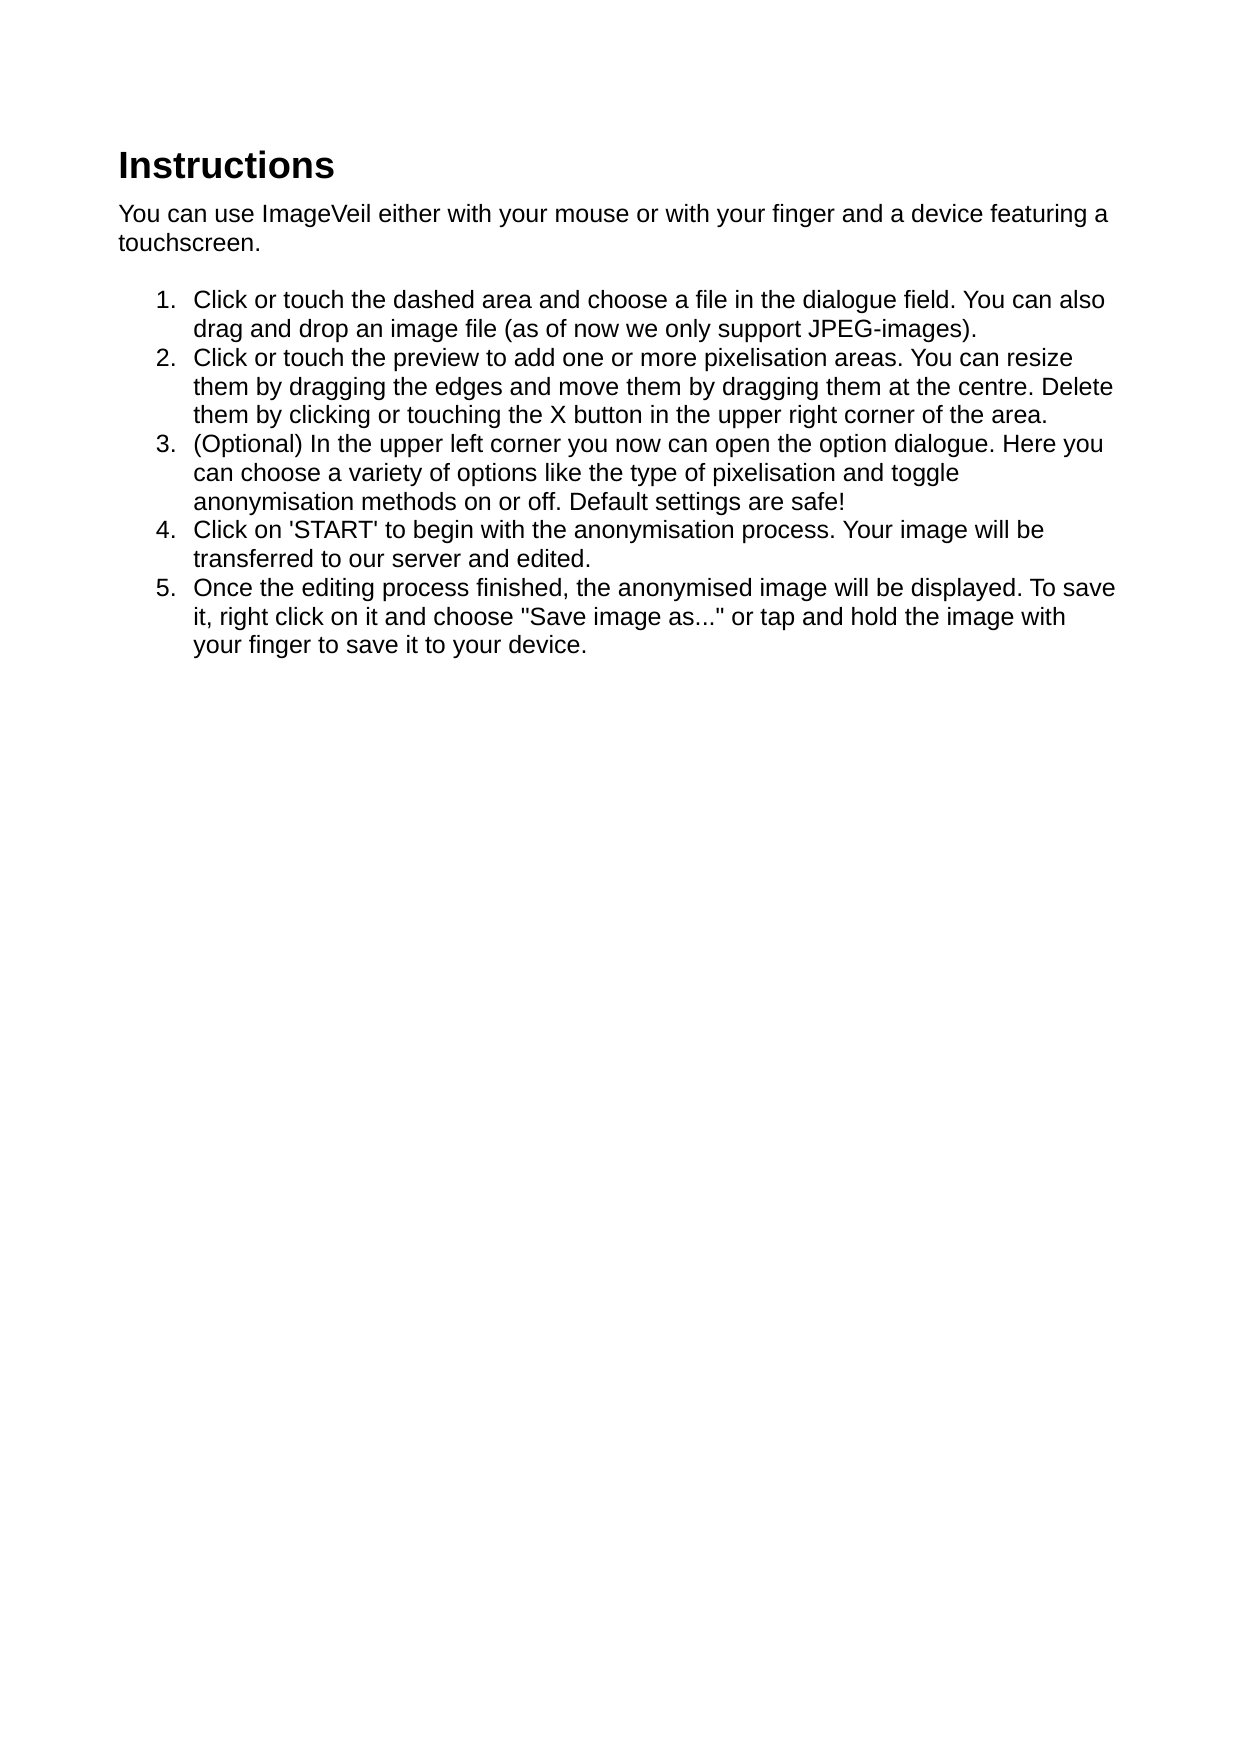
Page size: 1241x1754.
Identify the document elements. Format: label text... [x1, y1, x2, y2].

list Click or touch the dashed area and choose a file in the dialogue field. You can also drag and drop an image file (as of now we only support JPEG-images). [156, 286, 1122, 343]
list Click or touch the preview to add one or more pixelisation areas. You can resize them by dragging the edges and move them by dragging them at the centre. Delete them by clicking or touching the X button in the upper right corner of the area. [156, 343, 1122, 429]
list (Optional) In the upper left corner you now can open the option dialogue. Here you can choose a variety of options like the type of pixelisation and toggle anonymisation methods on or off. Default settings are safe! [156, 429, 1122, 516]
list Once the editing process finished, the anonymised image will be displayed. To save it, right click on it and choose "Save image as..." or tap and hold the image with your finger to save it to your device. [156, 573, 1122, 659]
list Click on 'START' to begin with the anonymisation process. Your image will be transferred to our server and edited. [156, 516, 1122, 573]
subtitle Instructions [118, 143, 1122, 187]
text You can use ImageVeil either with your mouse or with your finger and a device featuring a touchscreen. [118, 199, 1122, 257]
